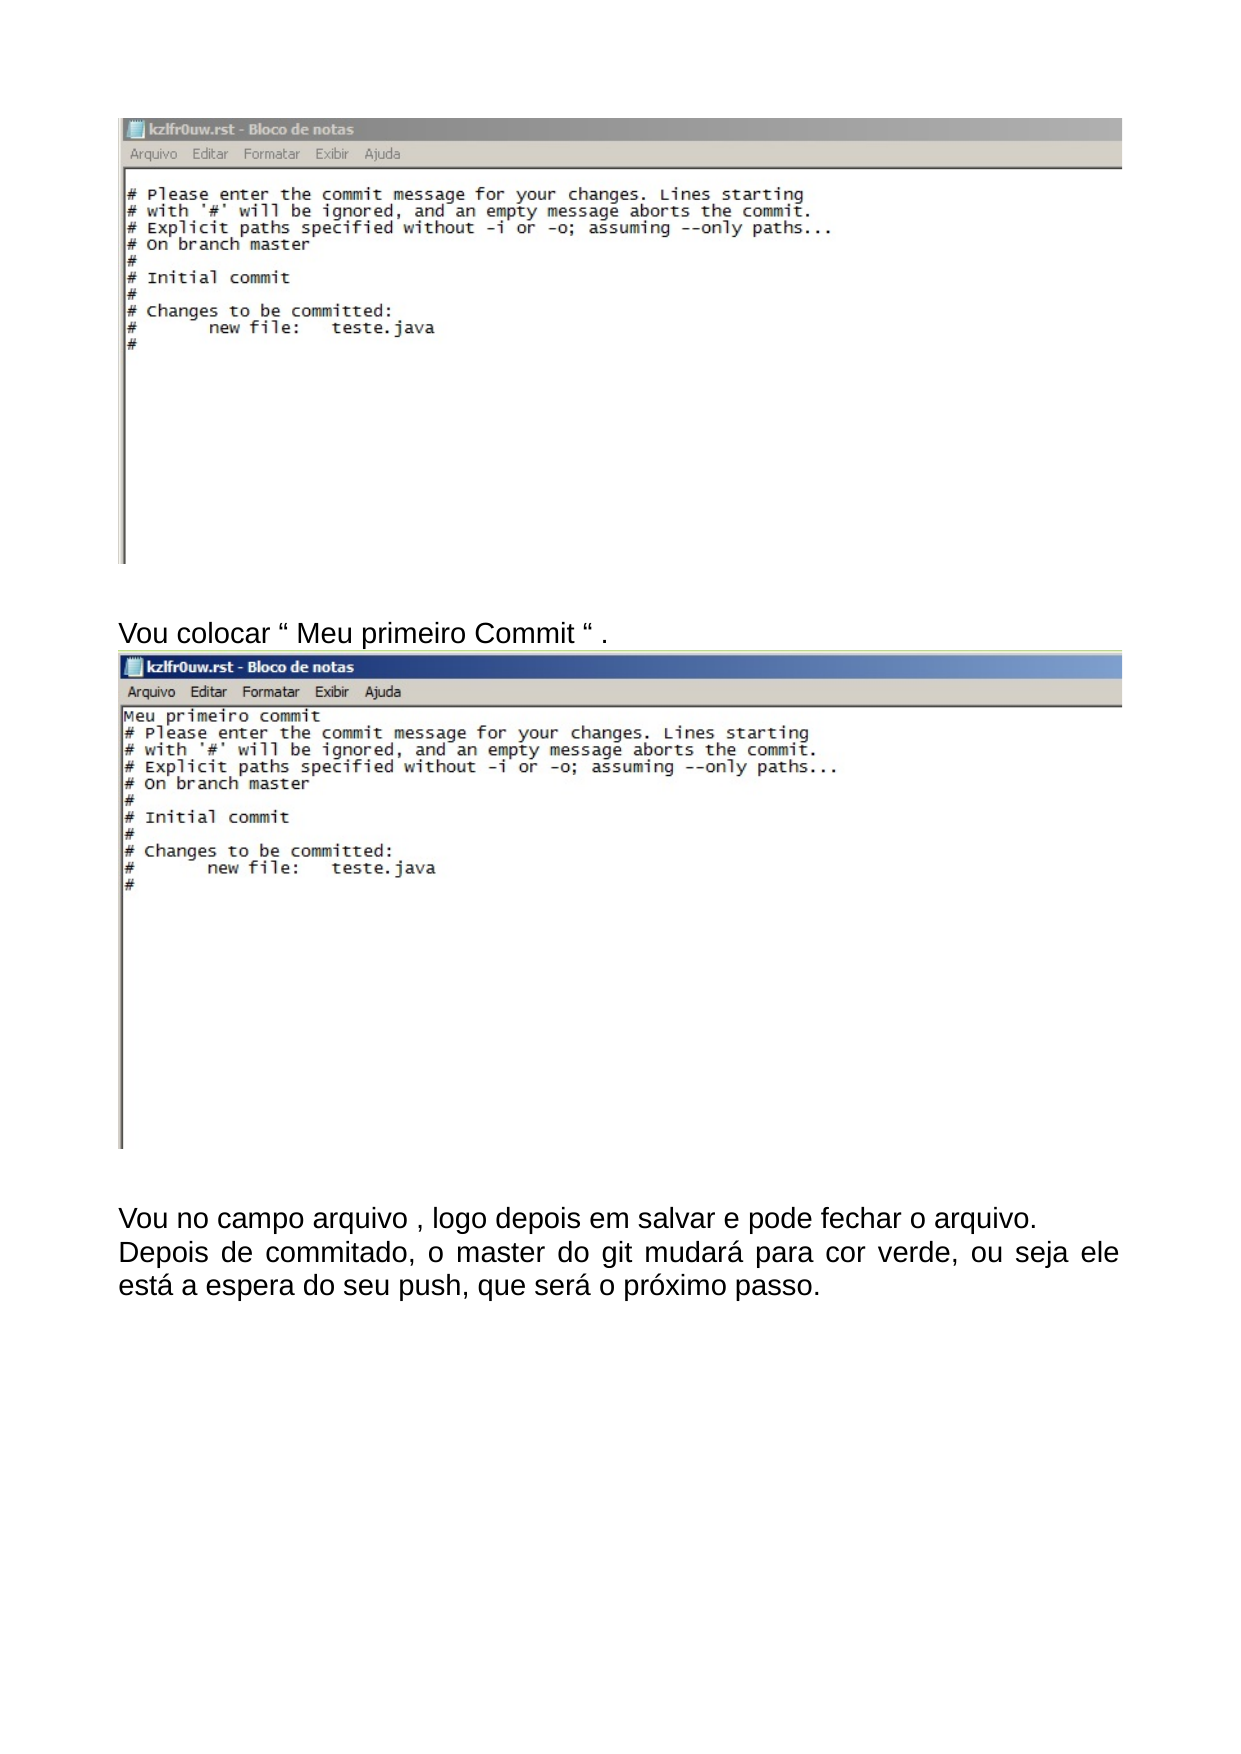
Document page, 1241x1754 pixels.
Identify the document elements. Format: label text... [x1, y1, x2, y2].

text Vou no campo arquivo , logo depois em salvar e pode fechar o arquivo. [118, 1201, 1122, 1235]
text Depois de commitado, o master do git mudará para cor verde, ou seja ele está a espera do seu push, que será o próximo passo. [118, 1235, 1122, 1302]
picture [118, 650, 1123, 1149]
text Vou colocar “ Meu primeiro Commit “ . [118, 616, 1122, 650]
picture [118, 118, 1123, 564]
